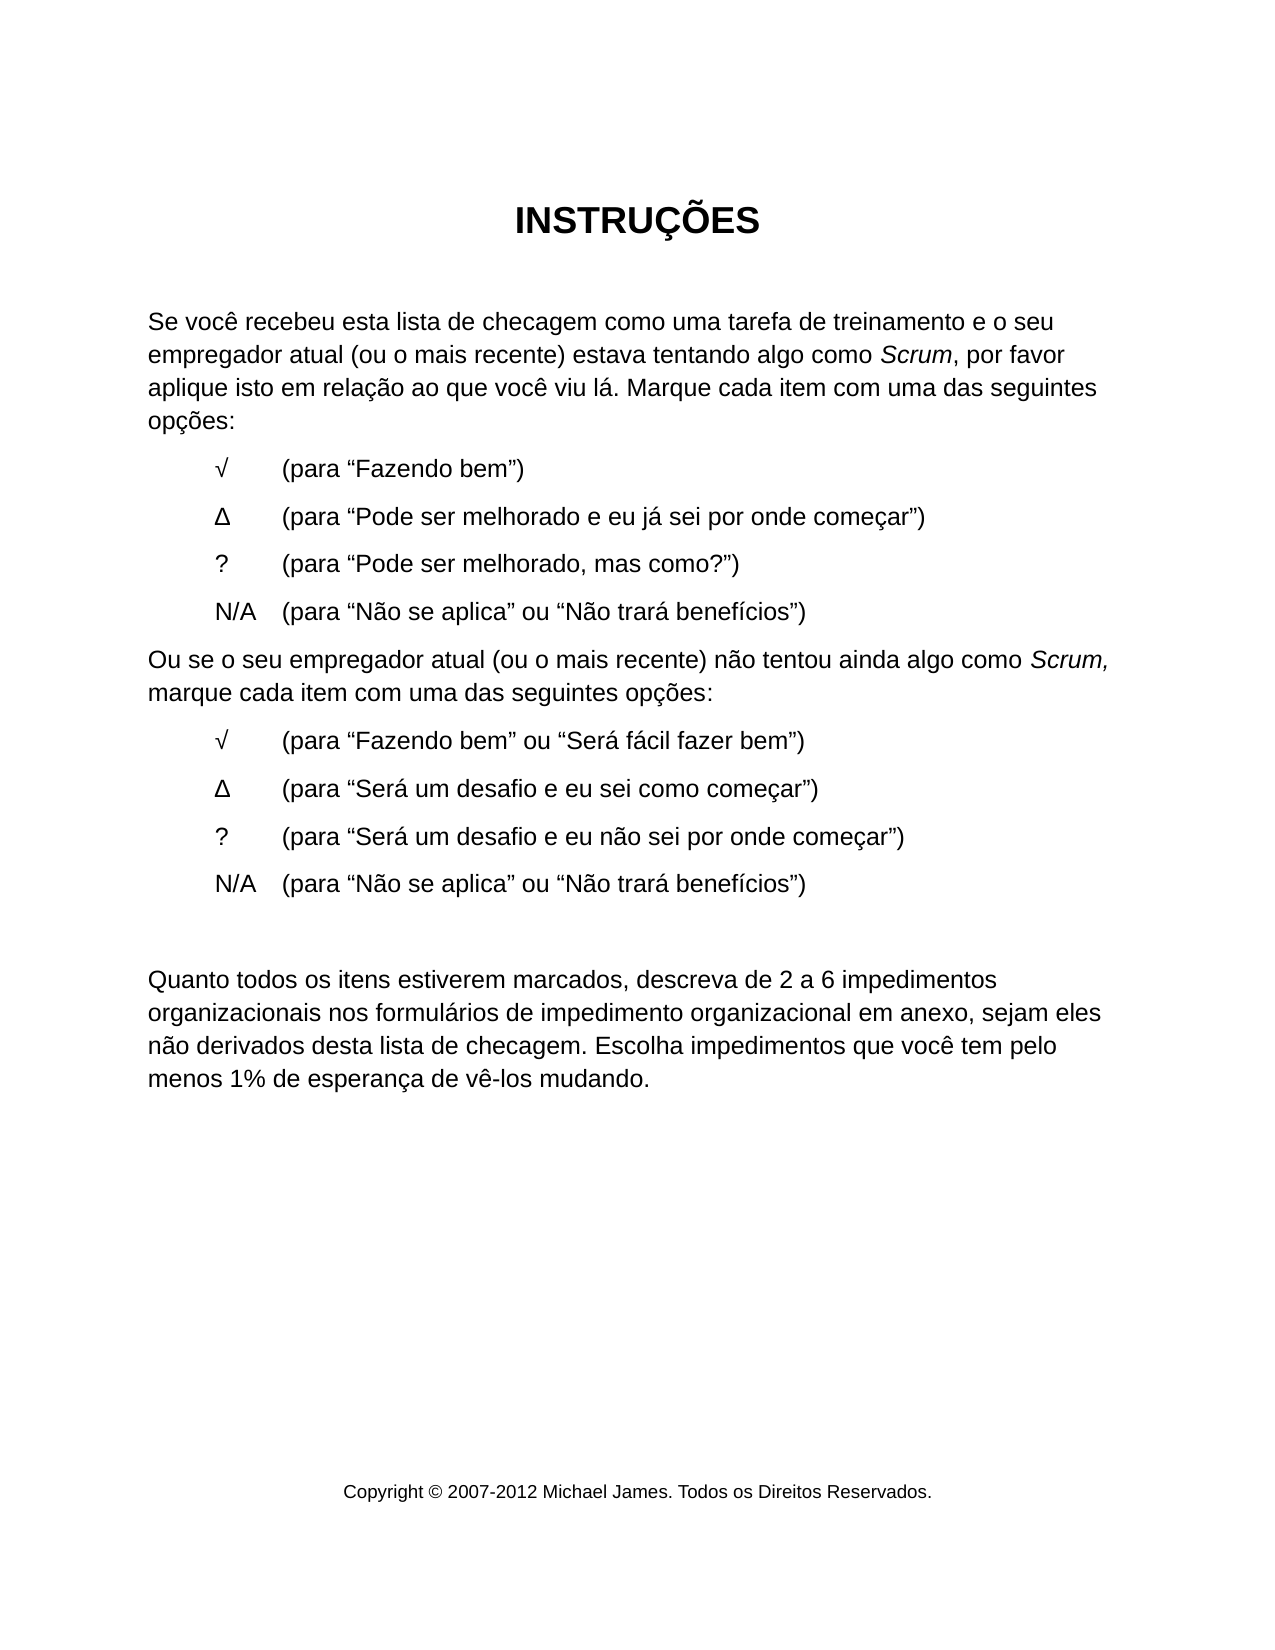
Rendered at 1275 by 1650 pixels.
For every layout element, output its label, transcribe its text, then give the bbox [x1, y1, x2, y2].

text Se você recebeu esta lista de checagem como uma tarefa de treinamento e o seu empregador atual (ou o mais recente) estava tentando algo como Scrum, por favor aplique isto em relação ao que você viu lá. Marque cada item com uma das seguintes opções: [148, 307, 1127, 435]
text Quanto todos os itens estiverem marcados, descreva de 2 a 6 impedimentos organizacionais nos formulários de impedimento organizacional em anexo, sejam eles não derivados desta lista de checagem. Escolha impedimentos que você tem pelo menos 1% de esperança de vê-los mudando. [148, 965, 1127, 1093]
text Ou se o seu empregador atual (ou o mais recente) não tentou ainda algo como Scrum, marque cada item com uma das seguintes opções: [148, 645, 1127, 707]
text ∆ (para “Será um desafio e eu sei como começar”) [214, 774, 1127, 802]
subtitle INSTRUÇÕES [148, 198, 1127, 241]
text √ (para “Fazendo bem”) [214, 454, 1127, 483]
text √ (para “Fazendo bem” ou “Será fácil fazer bem”) [214, 726, 1127, 755]
text ? (para “Será um desafio e eu não sei por onde começar”) [214, 822, 1127, 850]
text ? (para “Pode ser melhorado, mas como?”) [214, 549, 1127, 578]
text N/A (para “Não se aplica” ou “Não trará benefícios”) [214, 869, 1127, 898]
text ∆ (para “Pode ser melhorado e eu já sei por onde começar”) [214, 502, 1127, 530]
text N/A (para “Não se aplica” ou “Não trará benefícios”) [214, 597, 1127, 626]
